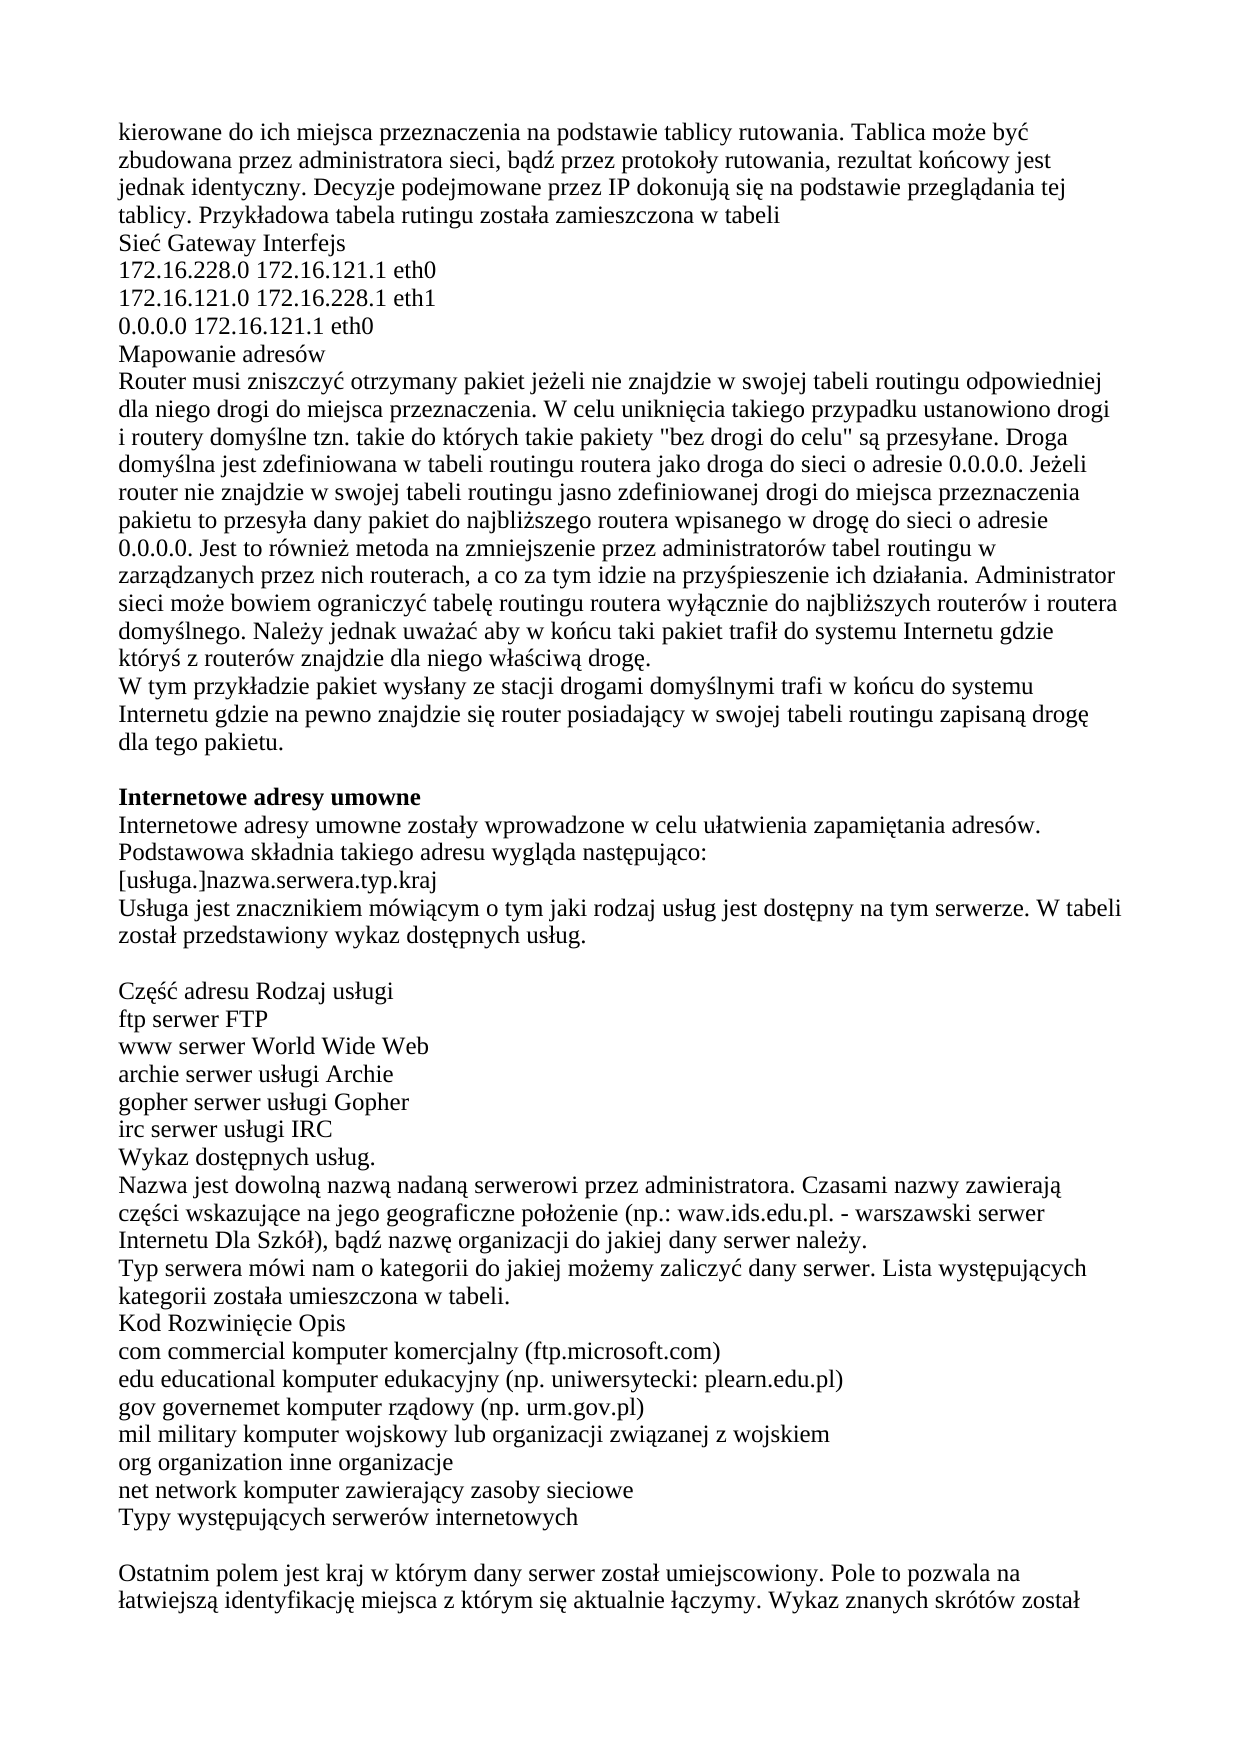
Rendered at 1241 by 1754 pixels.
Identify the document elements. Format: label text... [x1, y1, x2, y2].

text kierowane do ich miejsca przeznaczenia na podstawie tablicy rutowania. Tablica może być zbudowana przez administratora sieci, bądź przez protokoły rutowania, rezultat końcowy jest jednak identyczny. Decyzje podejmowane przez IP dokonują się na podstawie przeglądania tej tablicy. Przykładowa tabela rutingu została zamieszczona w tabeli Sieć Gateway Interfejs 172.16.228.0 172.16.121.1 eth0 172.16.121.0 172.16.228.1 eth1 0.0.0.0 172.16.121.1 eth0 Mapowanie adresów Router musi zniszczyć otrzymany pakiet jeżeli nie znajdzie w swojej tabeli routingu odpowiedniej dla niego drogi do miejsca przeznaczenia. W celu uniknięcia takiego przypadku ustanowiono drogi i routery domyślne tzn. takie do których takie pakiety "bez drogi do celu" są przesyłane. Droga domyślna jest zdefiniowana w tabeli routingu routera jako droga do sieci o adresie 0.0.0.0. Jeżeli router nie znajdzie w swojej tabeli routingu jasno zdefiniowanej drogi do miejsca przeznaczenia pakietu to przesyła dany pakiet do najbliższego routera wpisanego w drogę do sieci o adresie 0.0.0.0. Jest to również metoda na zmniejszenie przez administratorów tabel routingu w zarządzanych przez nich routerach, a co za tym idzie na przyśpieszenie ich działania. Administrator sieci może bowiem ograniczyć tabelę routingu routera wyłącznie do najbliższych routerów i routera domyślnego. Należy jednak uważać aby w końcu taki pakiet trafił do systemu Internetu gdzie któryś z routerów znajdzie dla niego właściwą drogę. W tym przykładzie pakiet wysłany ze stacji drogami domyślnymi trafi w końcu do systemu Internetu gdzie na pewno znajdzie się router posiadający w swojej tabeli routingu zapisaną drogę dla tego pakietu. Internetowe adresy umowne Internetowe adresy umowne zostały wprowadzone w celu ułatwienia zapamiętania adresów. Podstawowa składnia takiego adresu wygląda następująco: [usługa.]nazwa.serwera.typ.kraj Usługa jest znacznikiem mówiącym o tym jaki rodzaj usług jest dostępny na tym serwerze. W tabeli został przedstawiony wykaz dostępnych usług. Część adresu Rodzaj usługi ftp serwer FTP www serwer World Wide Web archie serwer usługi Archie gopher serwer usługi Gopher irc serwer usługi IRC Wykaz dostępnych usług. Nazwa jest dowolną nazwą nadaną serwerowi przez administratora. Czasami nazwy zawierają części wskazujące na jego geograficzne położenie (np.: waw.ids.edu.pl. - warszawski serwer Internetu Dla Szkół), bądź nazwę organizacji do jakiej dany serwer należy. Typ serwera mówi nam o kategorii do jakiej możemy zaliczyć dany serwer. Lista występujących kategorii została umieszczona w tabeli. Kod Rozwinięcie Opis com commercial komputer komercjalny (ftp.microsoft.com) edu educational komputer edukacyjny (np. uniwersytecki: plearn.edu.pl) gov governemet komputer rządowy (np. urm.gov.pl) mil military komputer wojskowy lub organizacji związanej z wojskiem org organization inne organizacje net network komputer zawierający zasoby sieciowe Typy występujących serwerów internetowych Ostatnim polem jest kraj w którym dany serwer został umiejscowiony. Pole to pozwala na łatwiejszą identyfikację miejsca z którym się aktualnie łączymy. Wykaz znanych skrótów został [118, 118, 1122, 1614]
